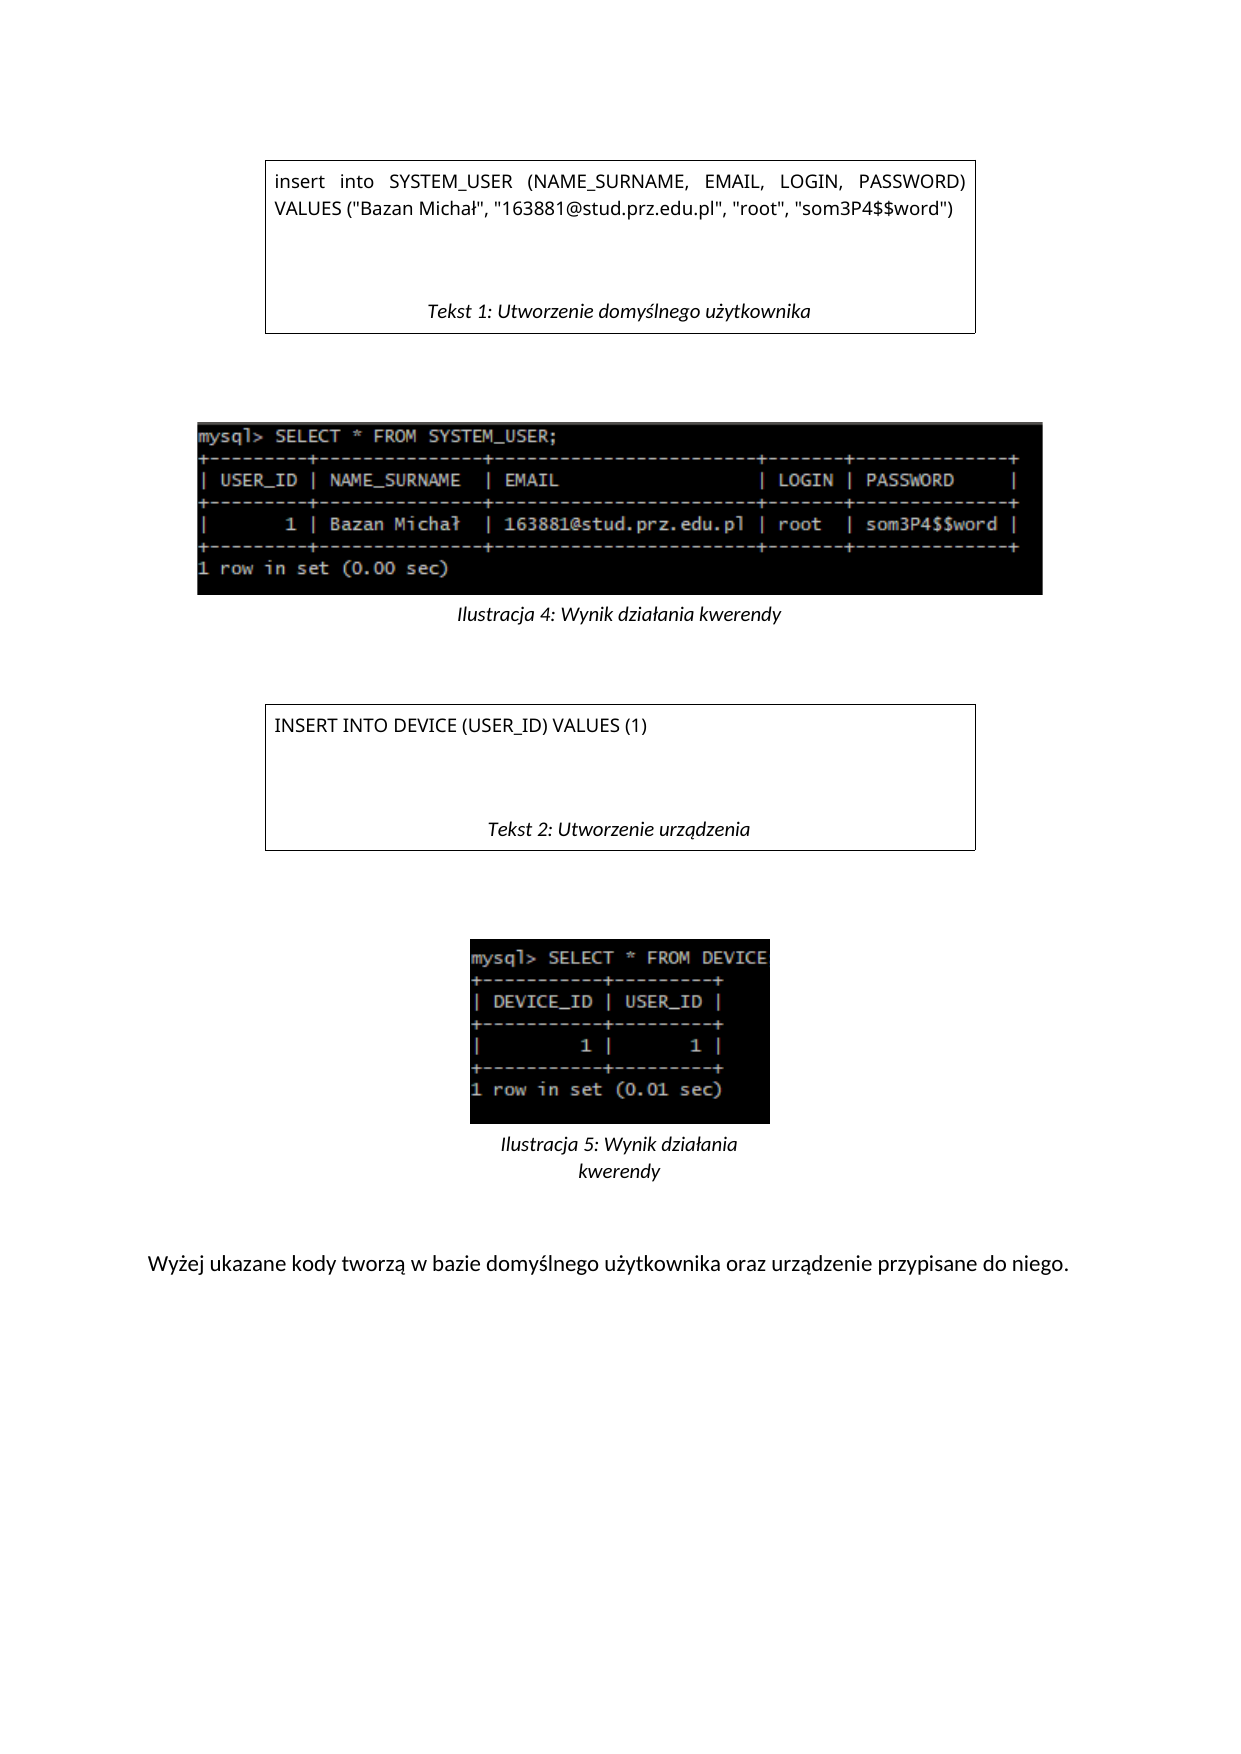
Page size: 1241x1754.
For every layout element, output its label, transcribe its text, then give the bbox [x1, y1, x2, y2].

picture [470, 939, 770, 1124]
text Tekst 1: Utworzenie domyślnego użytkownika [274, 299, 966, 324]
text Ilustracja 4: Wynik działania kwerendy [197, 595, 1043, 627]
text Tekst 2: Utworzenie urządzenia [274, 816, 966, 841]
text Ilustracja 5: Wynik działania kwerendy [470, 1124, 770, 1184]
text INSERT INTO DEVICE (USER_ID) VALUES (1) [274, 713, 966, 738]
text insert into SYSTEM_USER (NAME_SURNAME, EMAIL, LOGIN, PASSWORD) VALUES ("Bazan Michał", "163881@stud.prz.edu.pl", "root", "som3P4$$word") [274, 168, 966, 221]
text Wyżej ukazane kody tworzą w bazie domyślnego użytkownika oraz urządzenie przypisane do niego. [148, 1249, 1093, 1277]
picture [197, 422, 1043, 595]
